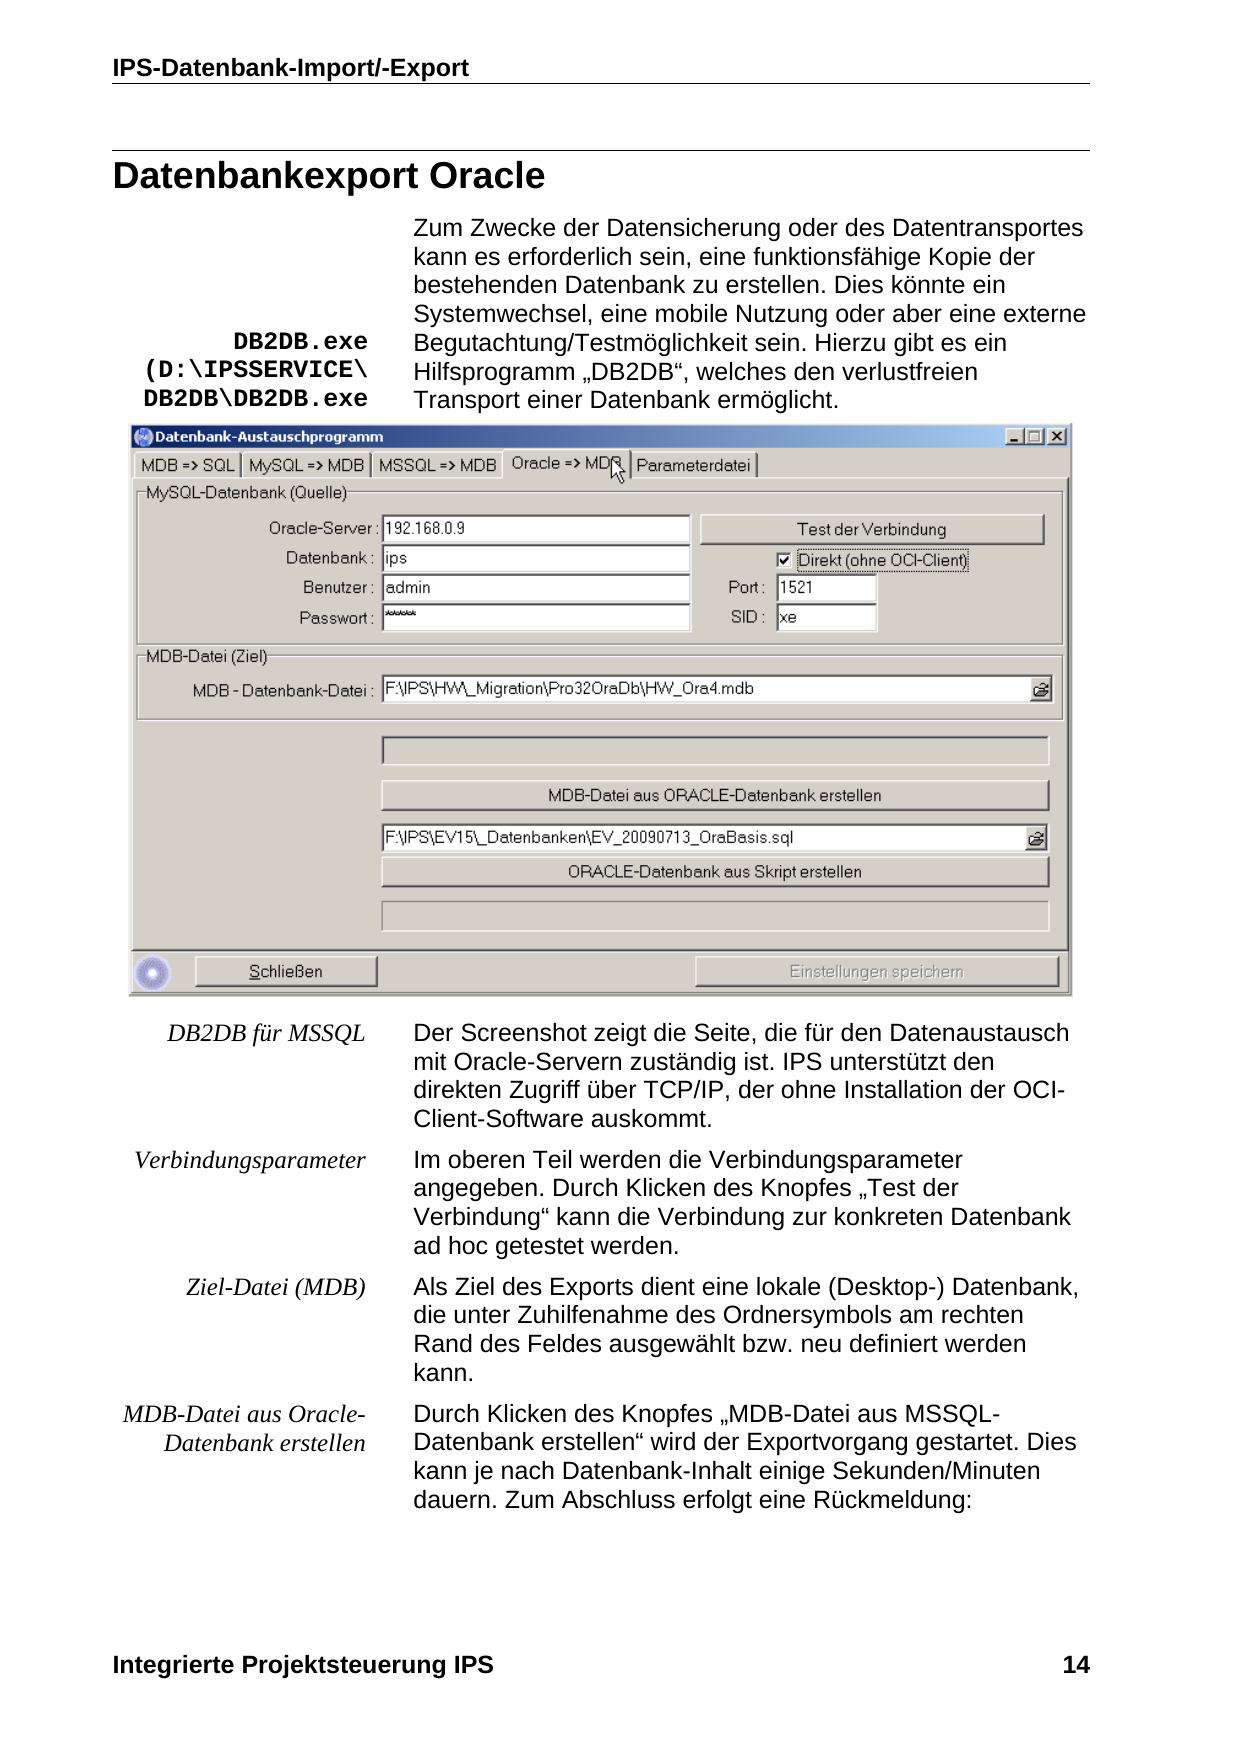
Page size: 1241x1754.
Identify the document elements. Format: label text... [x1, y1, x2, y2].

table_cell MDB-Datei aus Oracle-Datenbank erstellen [113, 1387, 413, 1514]
table_header Der Screenshot zeigt die Seite, die für den Datenaustausch mit Oracle-Servern zuständig ist. IPS unterstützt den direkten Zugriff über TCP/IP, der ohne Installation der OCI-Client-Software auskommt. [413, 1006, 1088, 1133]
table_cell Ziel-Datei (MDB) [113, 1260, 413, 1387]
table_header DB2DB.exe (D:\IPSSERVICE\ DB2DB\DB2DB.exe [113, 201, 413, 414]
subtitle Datenbankexport Oracle [112, 151, 1090, 196]
table_cell Verbindungsparameter [113, 1133, 413, 1260]
table_header DB2DB für MSSQL [113, 1006, 413, 1133]
picture [128, 423, 1073, 997]
table_cell Als Ziel des Exports dient eine lokale (Desktop-) Datenbank, die unter Zuhilfenahme des Ordnersymbols am rechten Rand des Feldes ausgewählt bzw. neu definiert werden kann. [413, 1260, 1088, 1387]
table_header Zum Zwecke der Datensicherung oder des Datentransportes kann es erforderlich sein, eine funktionsfähige Kopie der bestehenden Datenbank zu erstellen. Dies könnte ein Systemwechsel, eine mobile Nutzung oder aber eine externe Begutachtung/Testmöglichkeit sein. Hierzu gibt es ein Hilfsprogramm „DB2DB“, welches den verlustfreien Transport einer Datenbank ermöglicht. [413, 201, 1088, 414]
table_cell Im oberen Teil werden die Verbindungsparameter angegeben. Durch Klicken des Knopfes „Test der Verbindung“ kann die Verbindung zur konkreten Datenbank ad hoc getestet werden. [413, 1133, 1088, 1260]
table_cell Durch Klicken des Knopfes „MDB-Datei aus MSSQL-Datenbank erstellen“ wird der Exportvorgang gestartet. Dies kann je nach Datenbank-Inhalt einige Sekunden/Minuten dauern. Zum Abschluss erfolgt eine Rückmeldung: [413, 1387, 1088, 1514]
